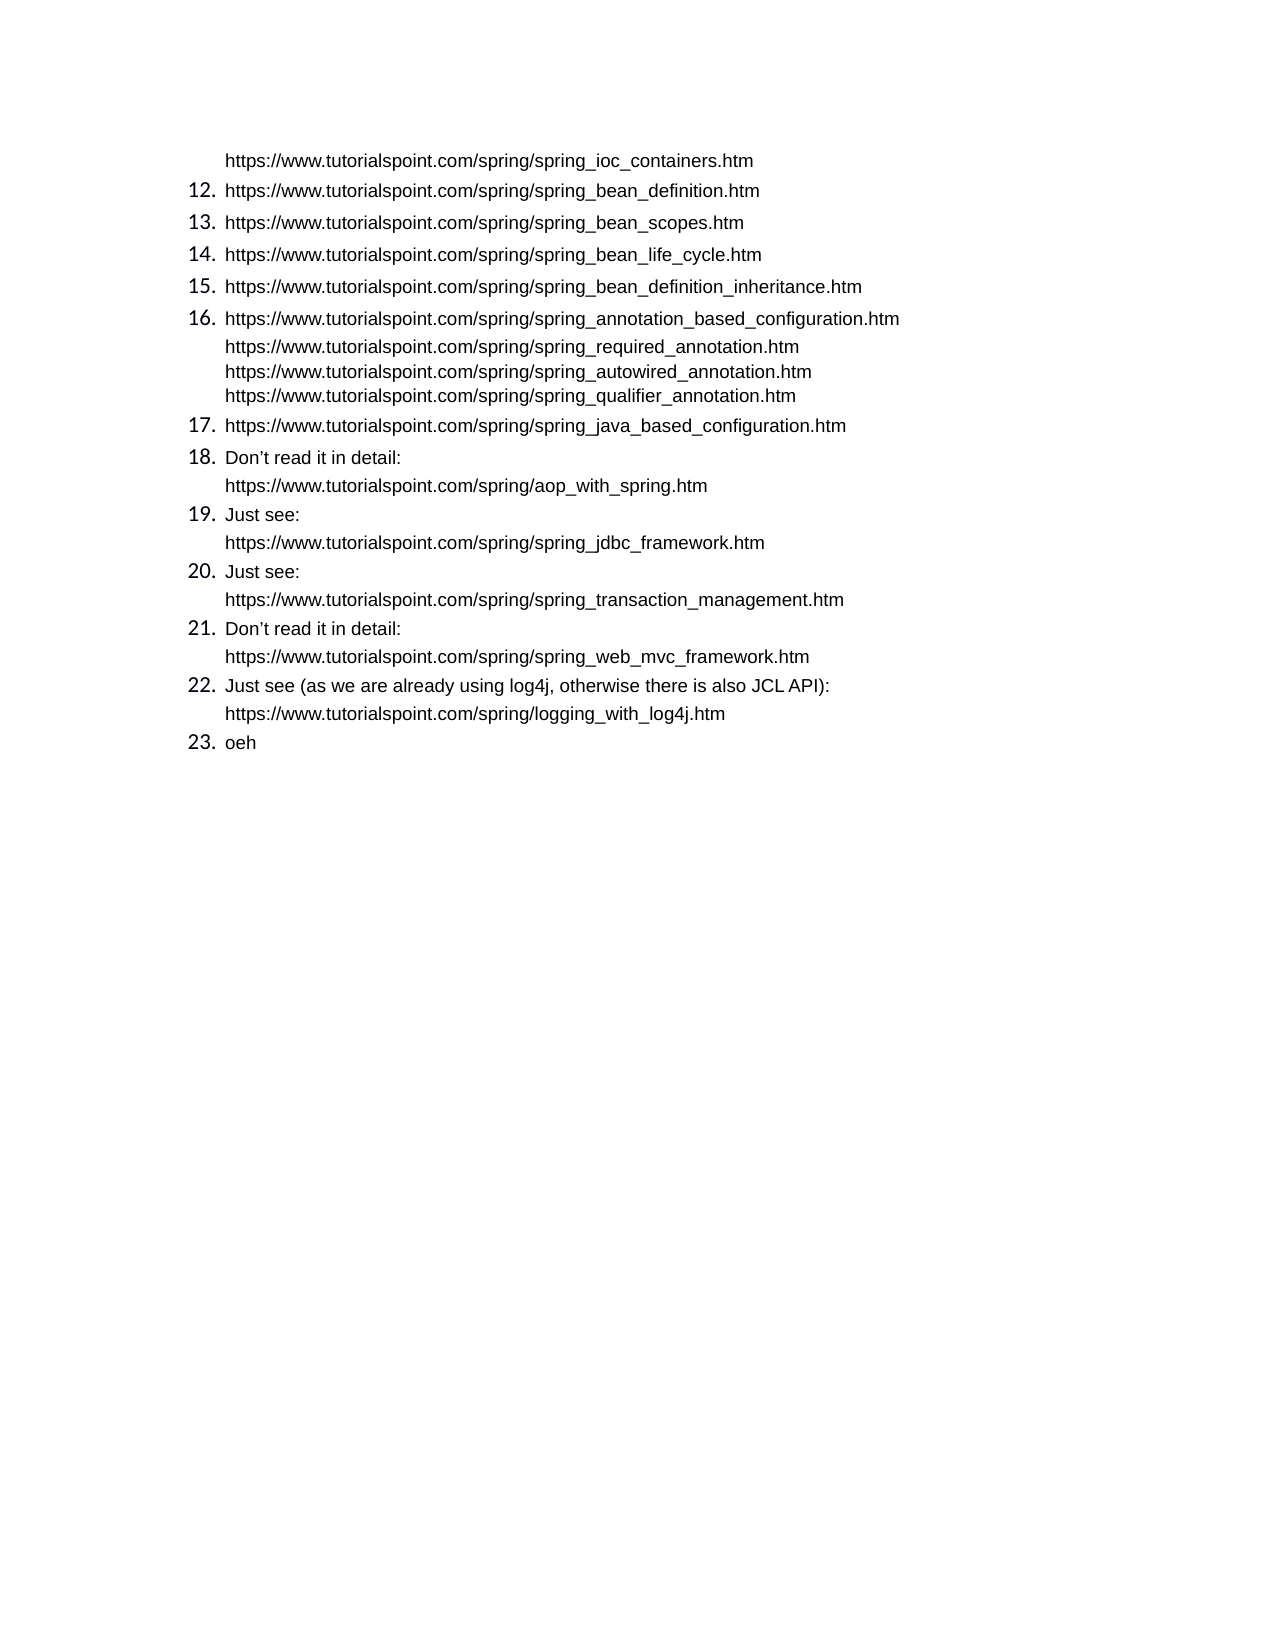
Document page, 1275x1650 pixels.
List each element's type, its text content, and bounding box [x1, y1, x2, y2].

list oeh [187, 727, 1125, 755]
list https://www.tutorialspoint.com/spring/spring_bean_scopes.htm [187, 207, 1125, 235]
list Just see (as we are already using log4j, otherwise there is also JCL API): [187, 670, 1125, 698]
list https://www.tutorialspoint.com/spring/spring_bean_life_cycle.htm [187, 239, 1125, 267]
list https://www.tutorialspoint.com/spring/spring_ioc_containers.htm [187, 150, 1125, 172]
list https://www.tutorialspoint.com/spring/aop_with_spring.htm [187, 474, 1125, 496]
list https://www.tutorialspoint.com/spring/spring_annotation_based_configuration.htm [187, 303, 1125, 332]
list Just see: [187, 499, 1125, 527]
list https://www.tutorialspoint.com/spring/logging_with_log4j.htm [187, 702, 1125, 724]
list https://www.tutorialspoint.com/spring/spring_qualifier_annotation.htm [187, 385, 1125, 407]
list Just see: [187, 556, 1125, 584]
list https://www.tutorialspoint.com/spring/spring_bean_definition_inheritance.htm [187, 271, 1125, 299]
list Don’t read it in detail: [187, 442, 1125, 470]
list https://www.tutorialspoint.com/spring/spring_autowired_annotation.htm [187, 361, 1125, 382]
list https://www.tutorialspoint.com/spring/spring_required_annotation.htm [187, 336, 1125, 357]
list https://www.tutorialspoint.com/spring/spring_jdbc_framework.htm [187, 531, 1125, 553]
list Don’t read it in detail: [187, 613, 1125, 641]
list https://www.tutorialspoint.com/spring/spring_web_mvc_framework.htm [187, 645, 1125, 667]
list https://www.tutorialspoint.com/spring/spring_bean_definition.htm [187, 175, 1125, 203]
list https://www.tutorialspoint.com/spring/spring_transaction_management.htm [187, 588, 1125, 610]
list https://www.tutorialspoint.com/spring/spring_java_based_configuration.htm [187, 410, 1125, 438]
